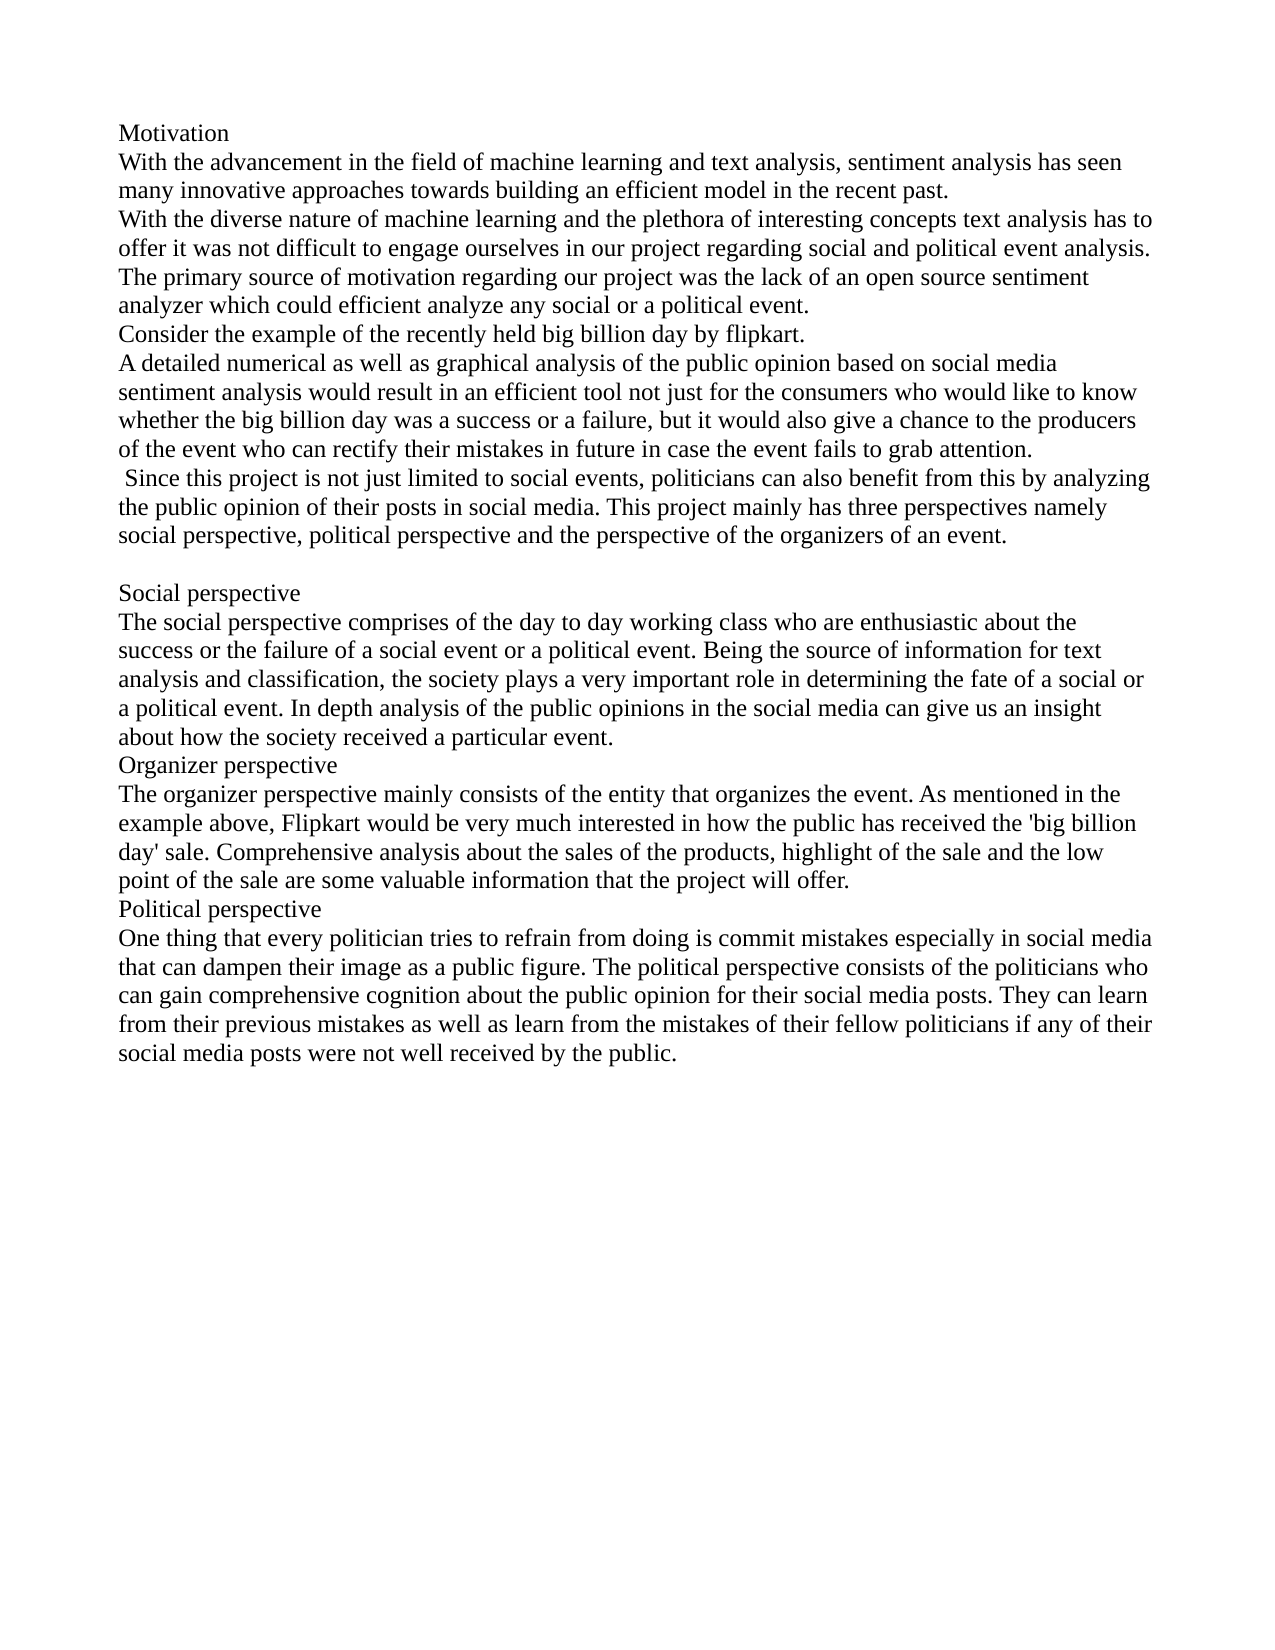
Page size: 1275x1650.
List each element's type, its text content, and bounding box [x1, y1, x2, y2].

text Organizer perspective [118, 751, 1157, 779]
text Political perspective [118, 894, 1157, 923]
text Consider the example of the recently held big billion day by flipkart. [118, 319, 1157, 348]
text Since this project is not just limited to social events, politicians can also benefit from this by analyzing the public opinion of their posts in social media. This project mainly has three perspectives namely social perspective, political perspective and the perspective of the organizers of an event. [118, 463, 1157, 549]
text The social perspective comprises of the day to day working class who are enthusiastic about the success or the failure of a social event or a political event. Being the source of information for text analysis and classification, the society plays a very important role in determining the fate of a social or a political event. In depth analysis of the public opinions in the social media can give us an insight about how the society received a particular event. [118, 607, 1157, 751]
text Social perspective [118, 578, 1157, 607]
text One thing that every politician tries to refrain from doing is commit mistakes especially in social media that can dampen their image as a public figure. The political perspective consists of the politicians who can gain comprehensive cognition about the public opinion for their social media posts. They can learn from their previous mistakes as well as learn from the mistakes of their fellow politicians if any of their social media posts were not well received by the public. [118, 923, 1157, 1067]
text The primary source of motivation regarding our project was the lack of an open source sentiment analyzer which could efficient analyze any social or a political event. [118, 262, 1157, 319]
text Motivation [118, 118, 1157, 147]
text The organizer perspective mainly consists of the entity that organizes the event. As mentioned in the example above, Flipkart would be very much interested in how the public has received the 'big billion day' sale. Comprehensive analysis about the sales of the products, highlight of the sale and the low point of the sale are some valuable information that the project will offer. [118, 779, 1157, 894]
text With the diverse nature of machine learning and the plethora of interesting concepts text analysis has to offer it was not difficult to engage ourselves in our project regarding social and political event analysis. [118, 204, 1157, 262]
text With the advancement in the field of machine learning and text analysis, sentiment analysis has seen many innovative approaches towards building an efficient model in the recent past. [118, 147, 1157, 204]
text A detailed numerical as well as graphical analysis of the public opinion based on social media sentiment analysis would result in an efficient tool not just for the consumers who would like to know whether the big billion day was a success or a failure, but it would also give a chance to the producers of the event who can rectify their mistakes in future in case the event fails to grab attention. [118, 348, 1157, 463]
